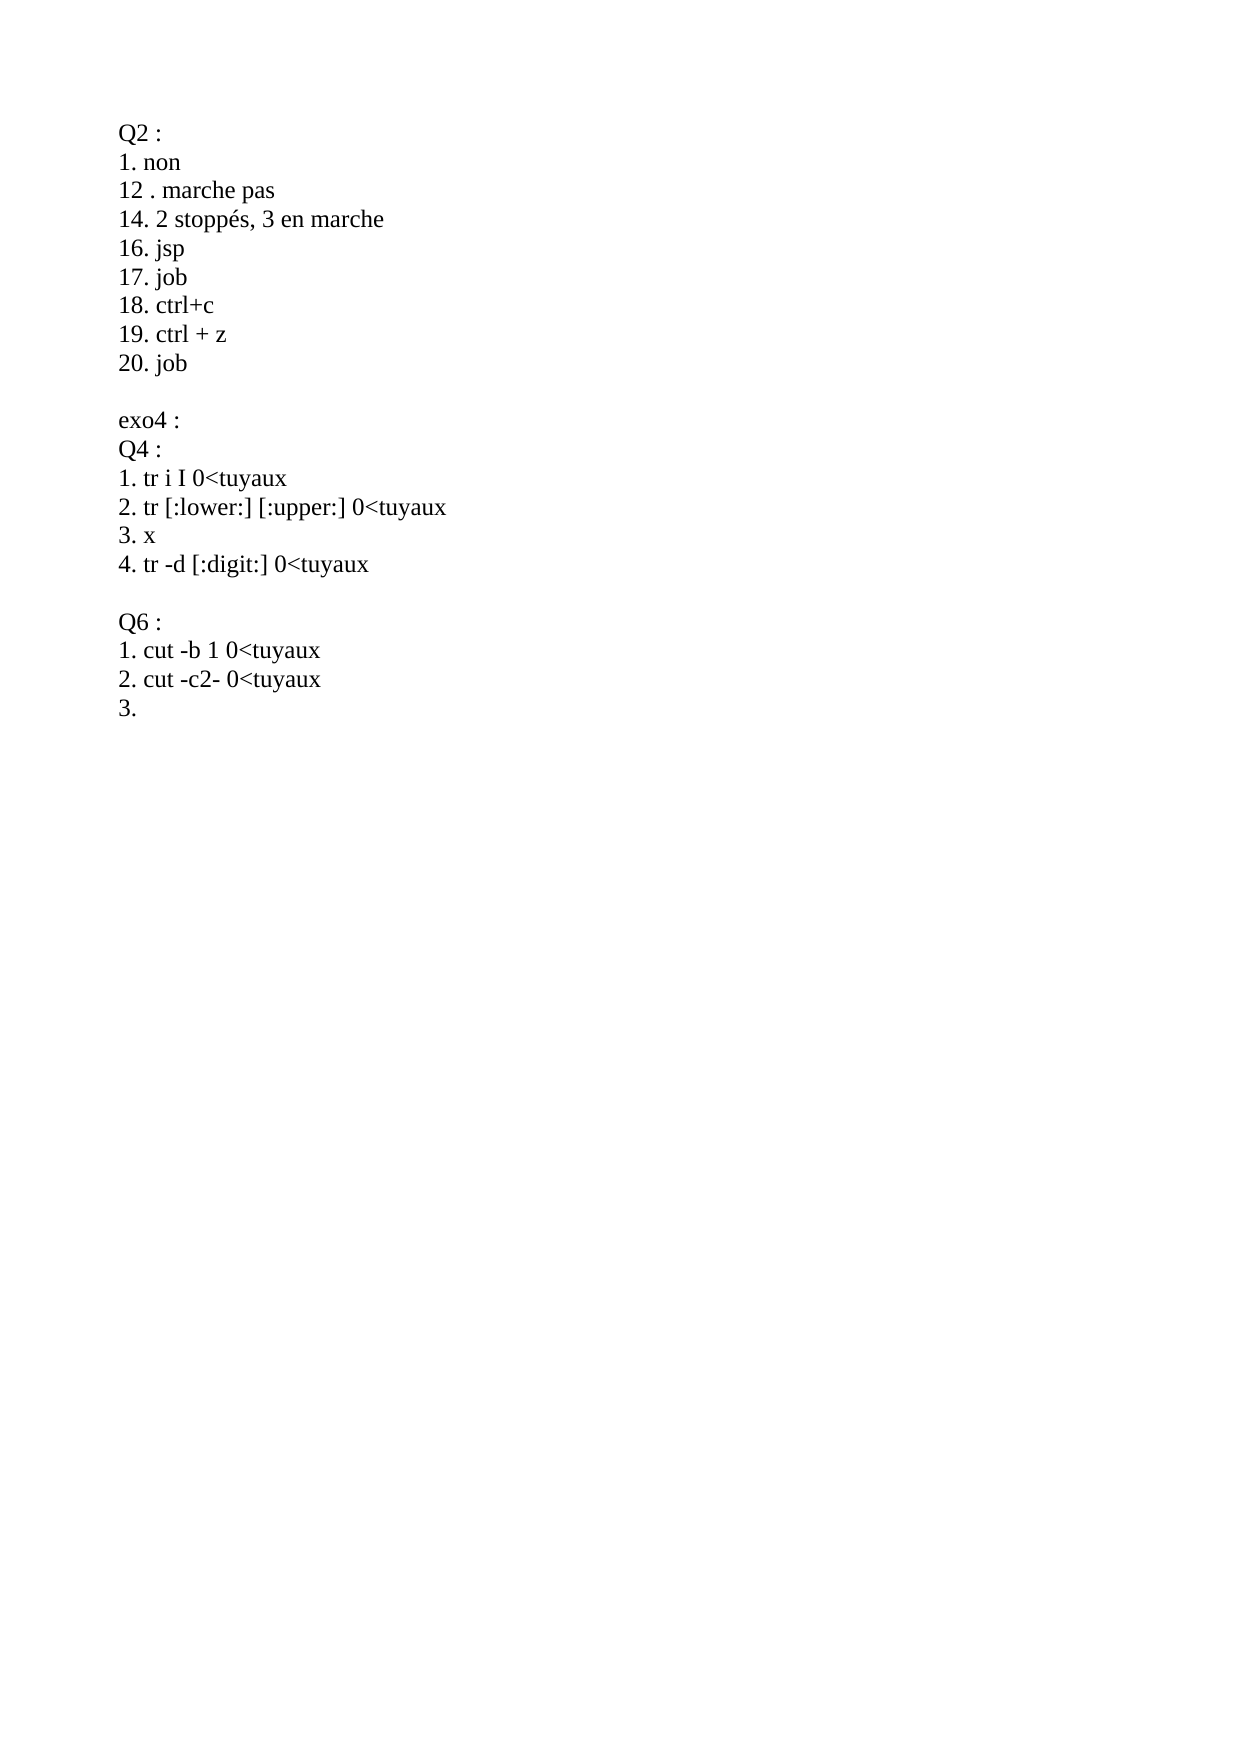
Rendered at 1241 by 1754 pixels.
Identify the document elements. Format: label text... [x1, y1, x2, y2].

text 12 . marche pas [118, 176, 1122, 204]
text Q2 : [118, 118, 1122, 147]
text 3. x [118, 521, 1122, 549]
text Q4 : [118, 434, 1122, 463]
text 1. tr i I 0<tuyaux [118, 463, 1122, 492]
text 2. tr [:lower:] [:upper:] 0<tuyaux [118, 492, 1122, 521]
text 16. jsp [118, 233, 1122, 262]
text exo4 : [118, 406, 1122, 434]
text 1. cut -b 1 0<tuyaux [118, 636, 1122, 664]
text 4. tr -d [:digit:] 0<tuyaux [118, 549, 1122, 578]
text 3. [118, 693, 1122, 722]
text 17. job [118, 262, 1122, 291]
text 18. ctrl+c [118, 291, 1122, 319]
text 19. ctrl + z [118, 319, 1122, 348]
text 14. 2 stoppés, 3 en marche [118, 204, 1122, 233]
text 2. cut -c2- 0<tuyaux [118, 664, 1122, 693]
text Q6 : [118, 607, 1122, 636]
text 1. non [118, 147, 1122, 176]
text 20. job [118, 348, 1122, 377]
